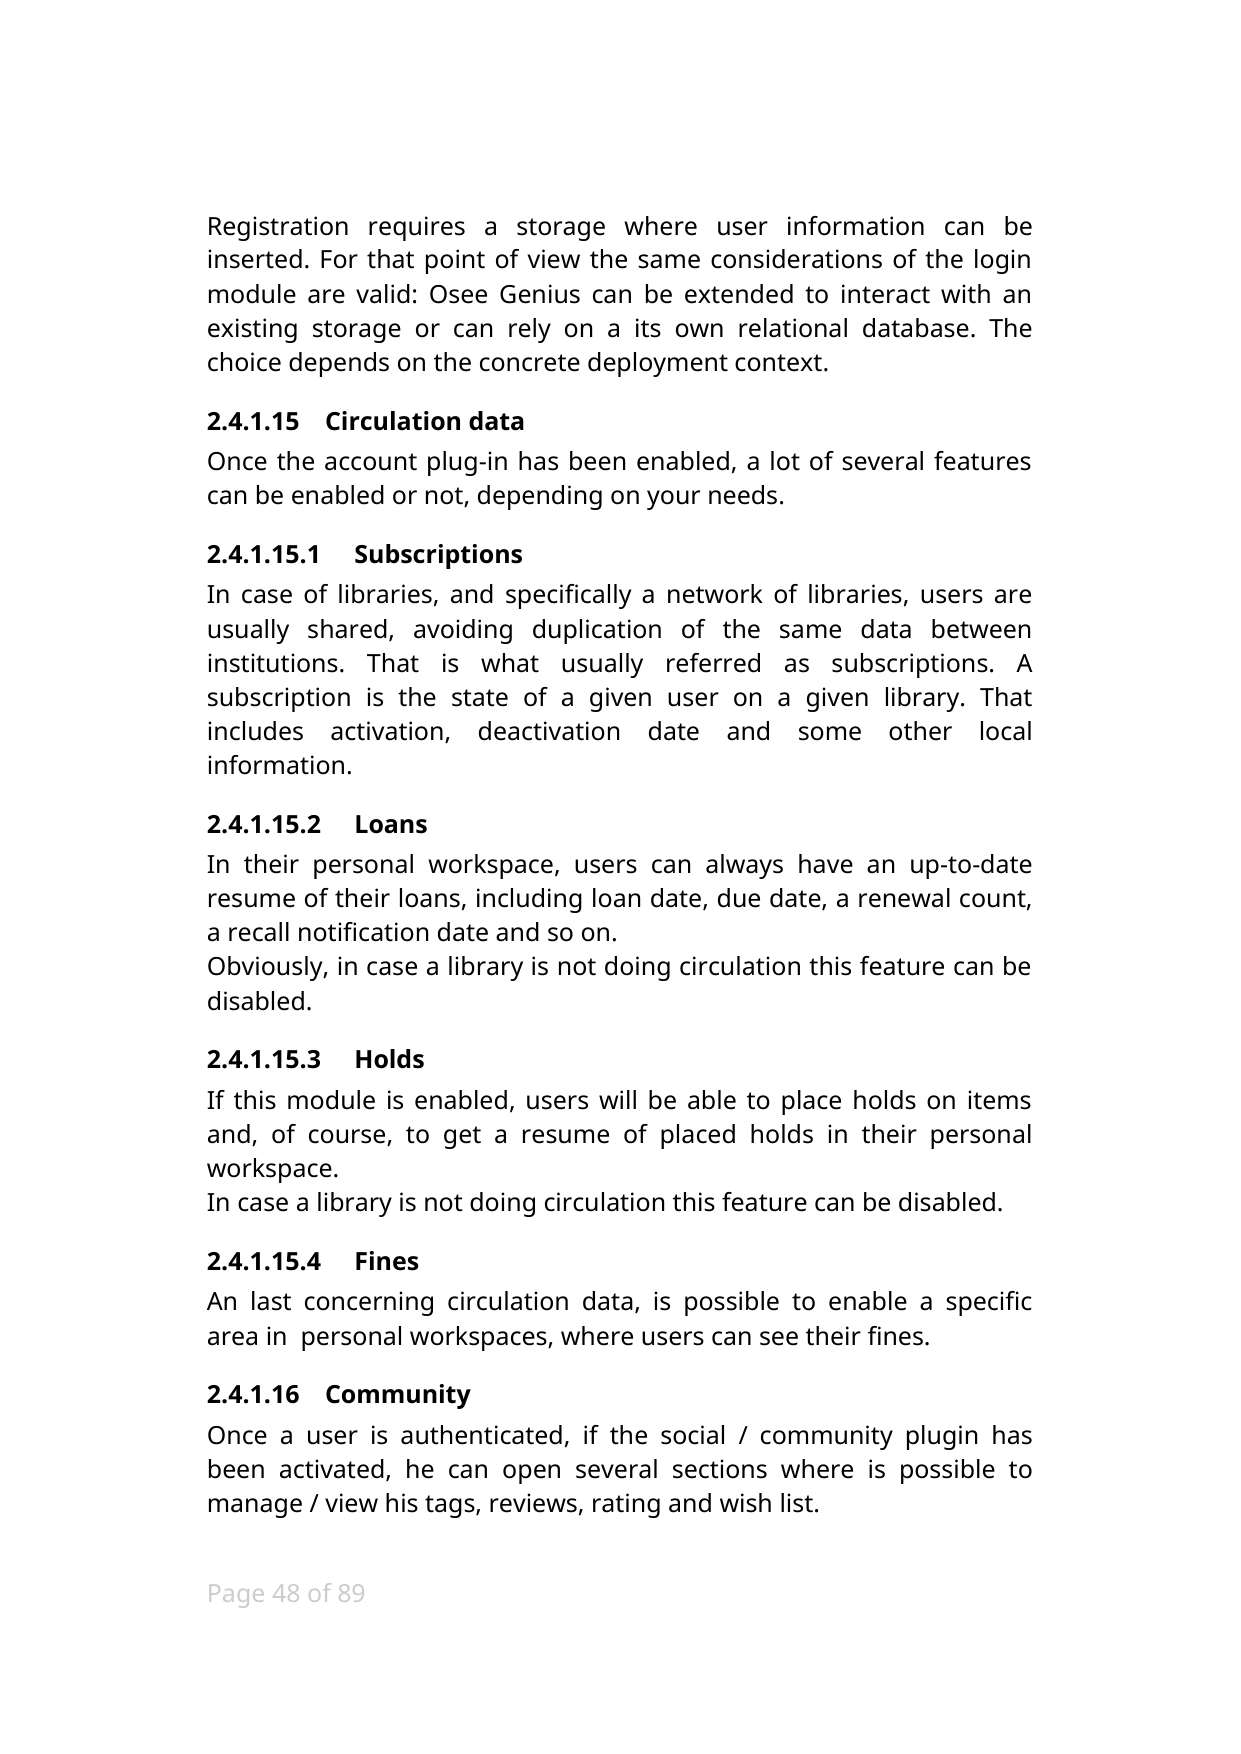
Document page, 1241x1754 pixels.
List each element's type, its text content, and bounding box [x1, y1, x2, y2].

text Obviously, in case a library is not doing circulation this feature can be disabled. [207, 949, 1033, 1017]
subtitle Loans [207, 807, 1033, 841]
text In their personal workspace, users can always have an up-to-date resume of their loans, including loan date, due date, a renewal count, a recall notification date and so on. [207, 847, 1033, 949]
text Once the account plug-in has been enabled, a lot of several features can be enabled or not, depending on your needs. [207, 444, 1033, 512]
text Once a user is authenticated, if the social / community plugin has been activated, he can open several sections where is possible to manage / view his tags, reviews, rating and wish list. [207, 1417, 1033, 1520]
text In case of libraries, and specifically a network of libraries, users are usually shared, avoiding duplication of the same data between institutions. That is what usually referred as subscriptions. A subscription is the state of a given user on a given library. That includes activation, deactivation date and some other local information. [207, 577, 1033, 782]
subtitle Community [207, 1377, 1033, 1411]
text An last concerning circulation data, is possible to enable a specific area in personal workspaces, where users can see their fines. [207, 1284, 1033, 1352]
subtitle Circulation data [207, 403, 1033, 437]
text If this module is enabled, users will be able to place holds on items and, of course, to get a resume of placed holds in their personal workspace. [207, 1082, 1033, 1185]
subtitle Subscriptions [207, 537, 1033, 571]
text Registration requires a storage where user information can be inserted. For that point of view the same considerations of the login module are valid: Osee Genius can be extended to interact with an existing storage or can rely on a its own relational database. The choice depends on the concrete deployment context. [207, 208, 1033, 378]
subtitle Fines [207, 1244, 1033, 1278]
subtitle Holds [207, 1042, 1033, 1076]
text In case a library is not doing circulation this feature can be disabled. [207, 1185, 1033, 1219]
